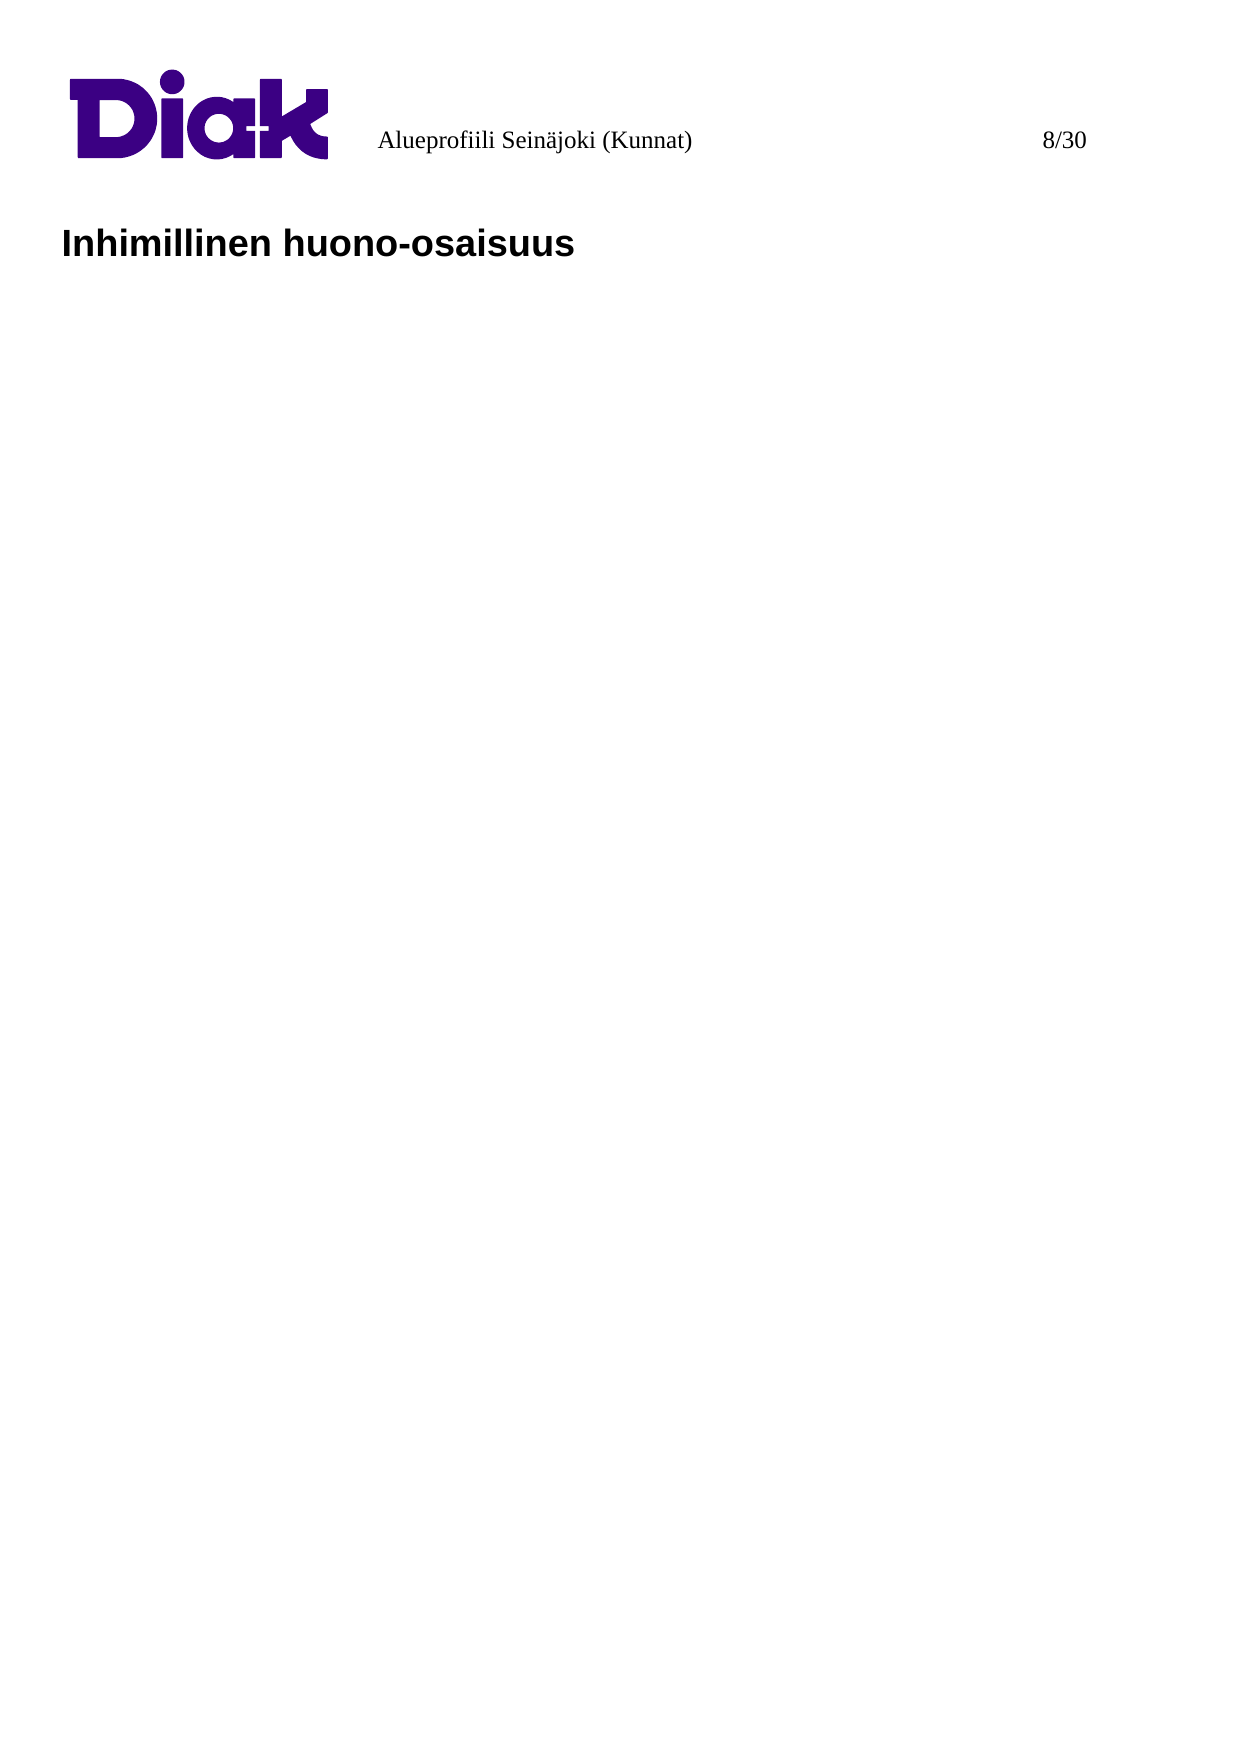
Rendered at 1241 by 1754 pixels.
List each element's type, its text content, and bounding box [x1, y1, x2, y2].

subtitle Inhimillinen huono-osaisuus [61, 221, 1179, 265]
